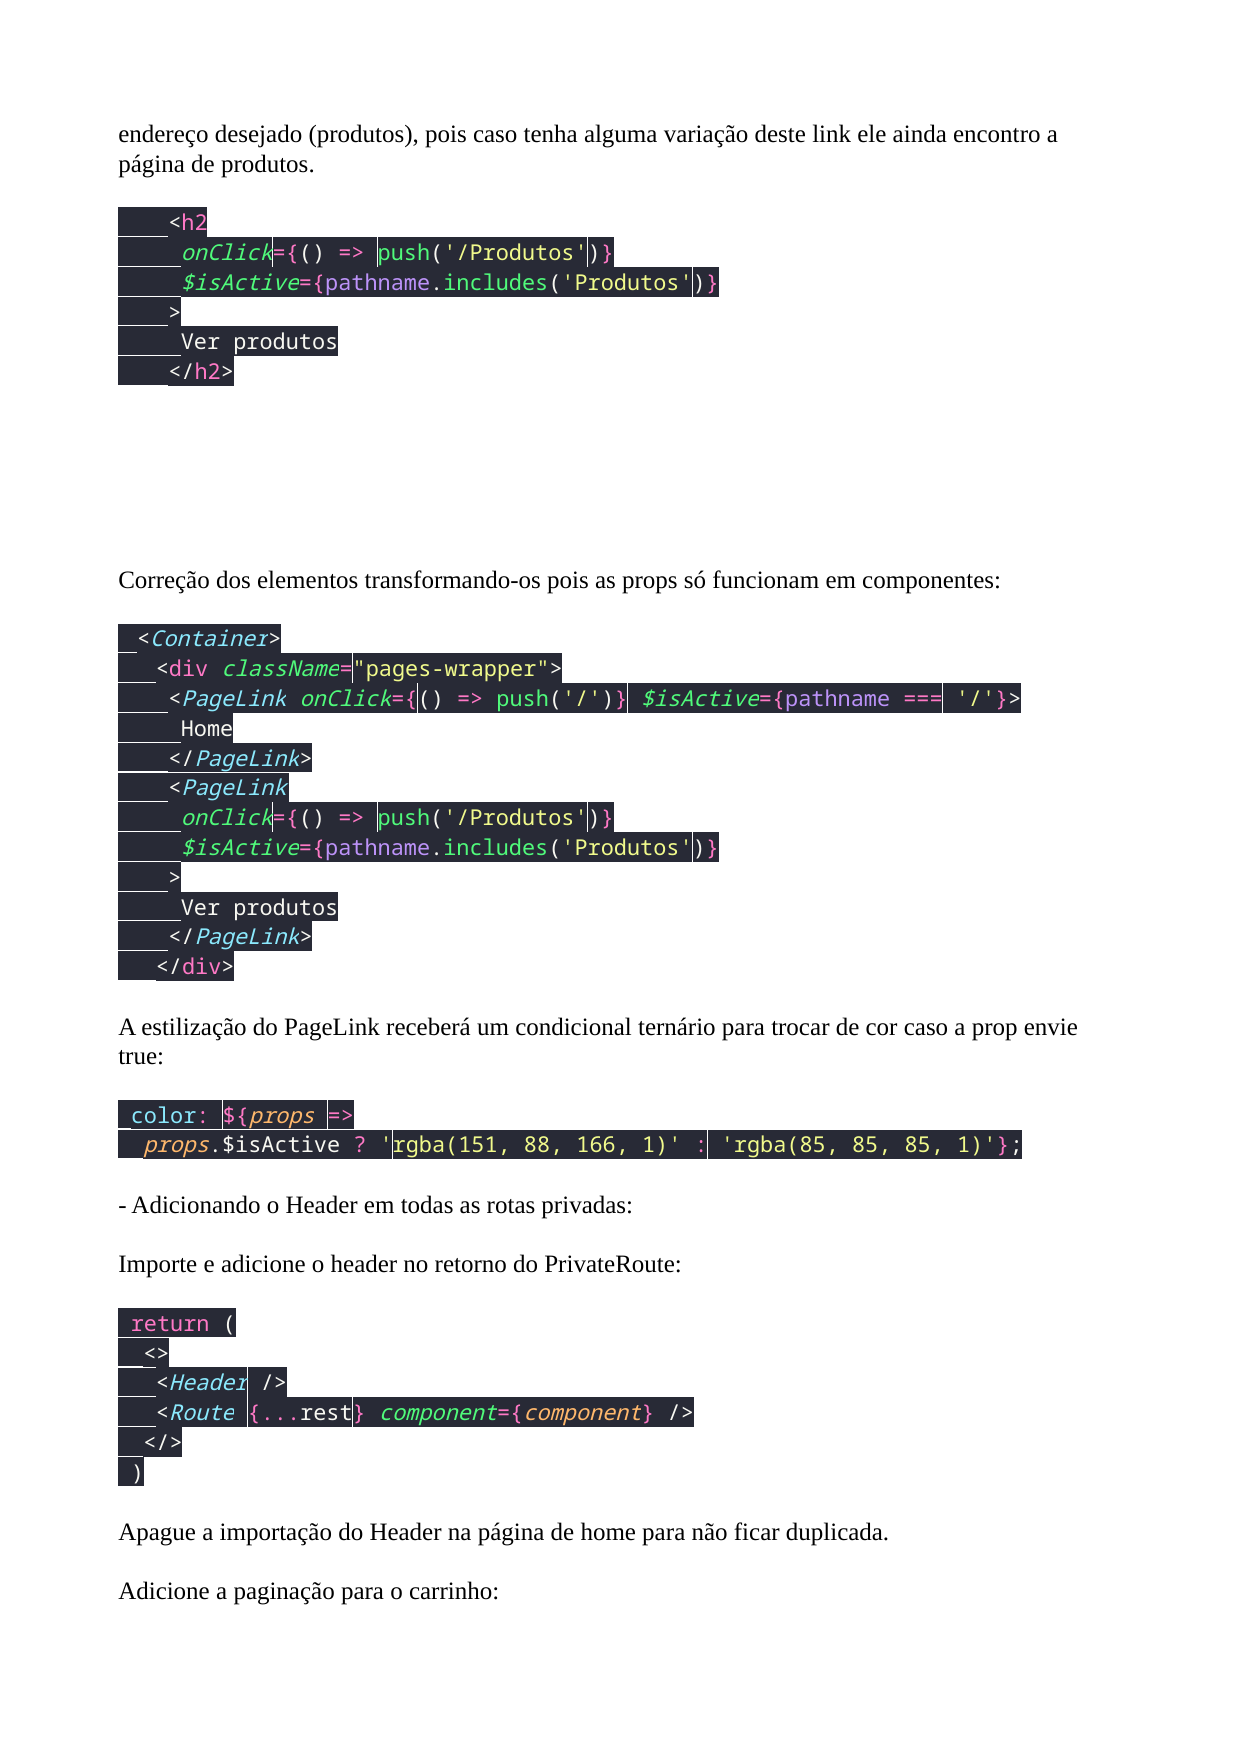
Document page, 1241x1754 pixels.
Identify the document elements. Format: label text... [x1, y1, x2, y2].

text Adicione a paginação para o carrinho: [118, 1576, 1122, 1605]
text </PageLink> [118, 921, 1122, 951]
text </h2> [118, 356, 1122, 386]
text onClick={() => push('/Produtos')} [118, 237, 1122, 267]
text A estilização do PageLink receberá um condicional ternário para trocar de cor caso a prop envie true: [118, 1011, 1122, 1070]
text </> [118, 1427, 1122, 1457]
text Ver produtos [118, 892, 1122, 921]
text <Container> [118, 623, 1122, 653]
text </PageLink> [118, 743, 1122, 772]
text $isActive={pathname.includes('Produtos')} [118, 267, 1122, 297]
text </div> [118, 951, 1122, 981]
text <Header /> [118, 1367, 1122, 1397]
text ) [118, 1457, 1122, 1486]
text Ver produtos [118, 326, 1122, 356]
text <PageLink onClick={() => push('/')} $isActive={pathname === '/'}> [118, 683, 1122, 713]
text $isActive={pathname.includes('Produtos')} [118, 832, 1122, 862]
text <> [118, 1337, 1122, 1367]
text Home [118, 713, 1122, 743]
text <div className="pages-wrapper"> [118, 653, 1122, 683]
text <Route {...rest} component={component} /> [118, 1397, 1122, 1427]
text props.$isActive ? 'rgba(151, 88, 166, 1)' : 'rgba(85, 85, 85, 1)'}; [118, 1129, 1122, 1159]
text color: ${props => [118, 1100, 1122, 1129]
text Importe e adicione o header no retorno do PrivateRoute: [118, 1248, 1122, 1278]
text endereço desejado (produtos), pois caso tenha alguma variação deste link ele ainda encontro a página de produtos. [118, 118, 1122, 177]
text - Adicionando o Header em todas as rotas privadas: [118, 1189, 1122, 1219]
text Correção dos elementos transformando-os pois as props só funcionam em componentes: [118, 564, 1122, 594]
text > [118, 862, 1122, 892]
text <PageLink [118, 772, 1122, 802]
text Apague a importação do Header na página de home para não ficar duplicada. [118, 1516, 1122, 1546]
text <h2 [118, 207, 1122, 237]
text onClick={() => push('/Produtos')} [118, 802, 1122, 832]
text > [118, 297, 1122, 326]
text return ( [118, 1308, 1122, 1337]
